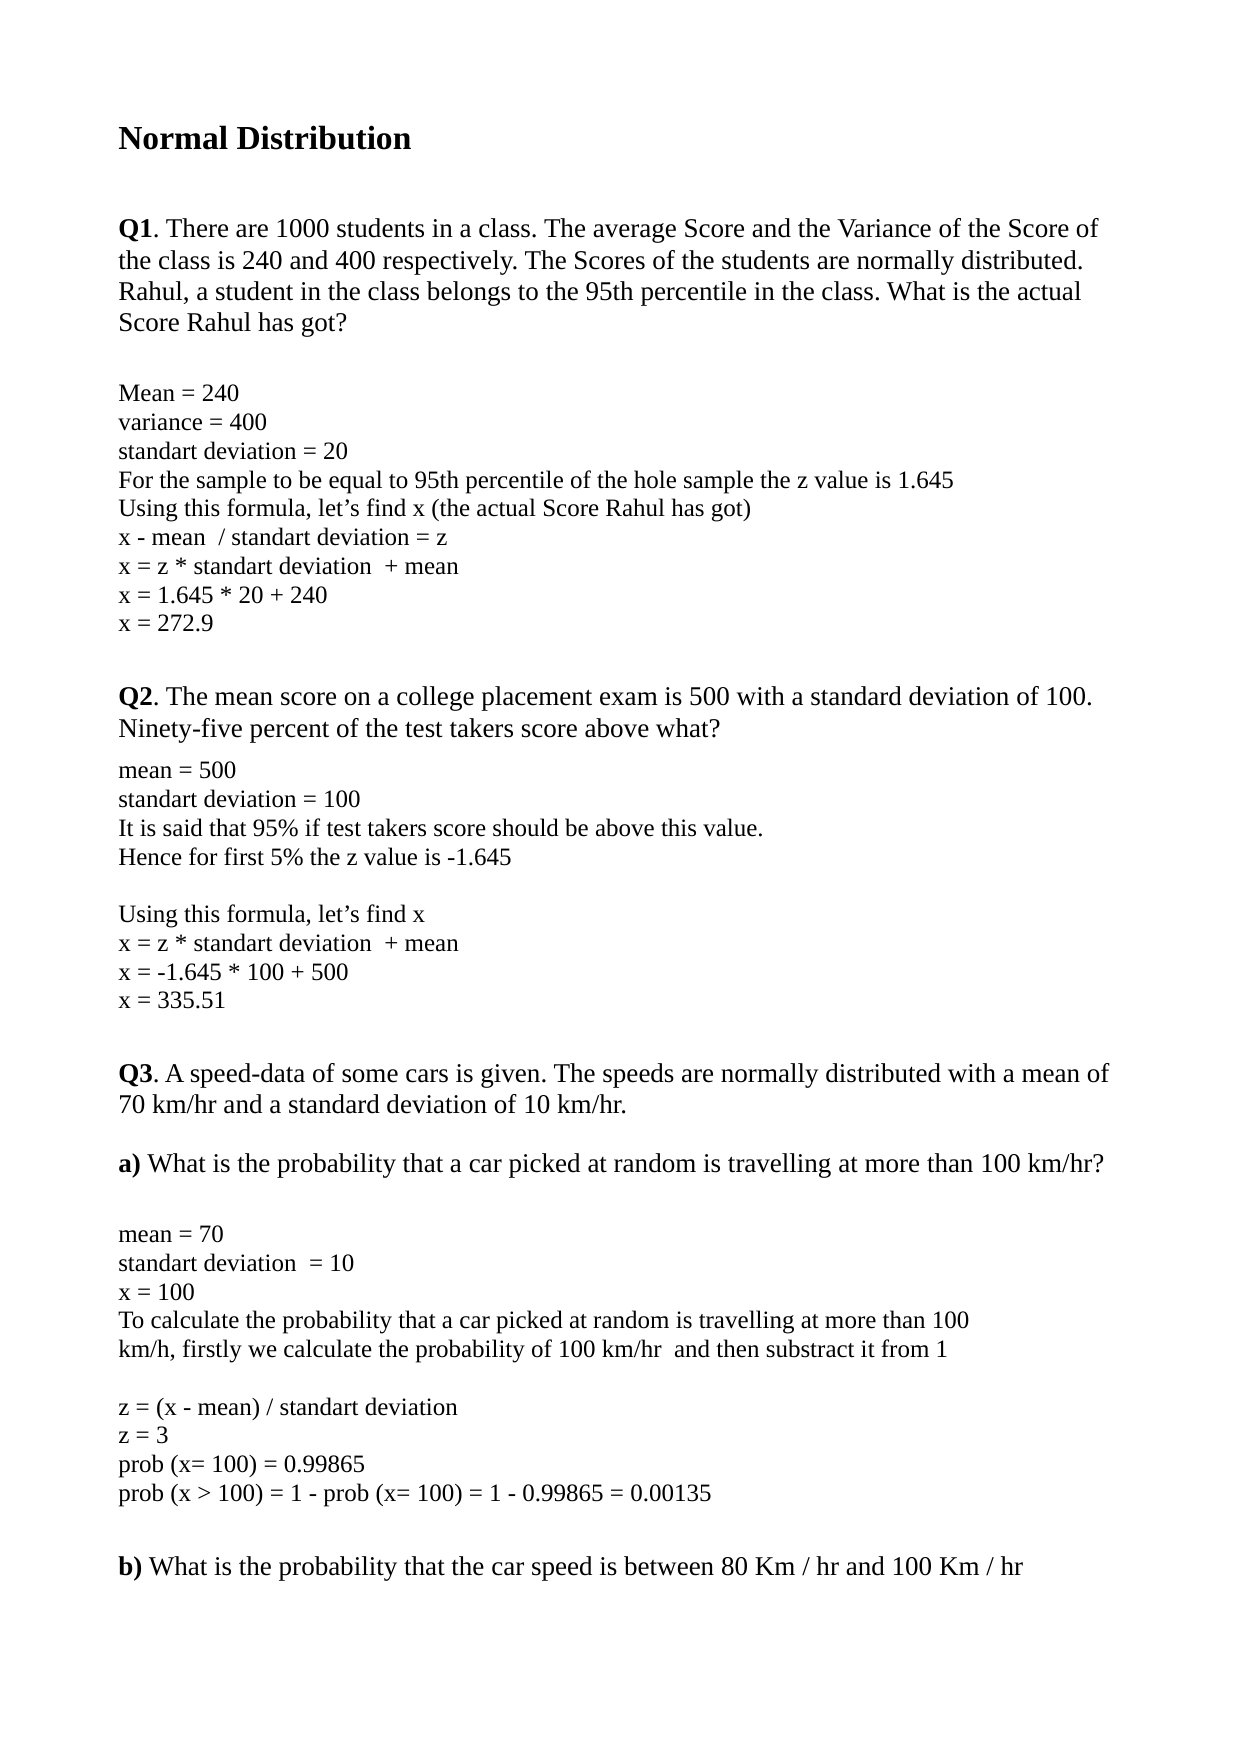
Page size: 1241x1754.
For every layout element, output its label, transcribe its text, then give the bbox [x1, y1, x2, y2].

text It is said that 95% if test takers score should be above this value. [118, 813, 1122, 842]
subtitle b) What is the probability that the car speed is between 80 Km / hr and 100 Km / hr [118, 1550, 1122, 1581]
text x = -1.645 * 100 + 500 [118, 957, 1122, 985]
text x - mean / standart deviation = z [118, 522, 1122, 551]
text prob (x > 100) = 1 - prob (x= 100) = 1 - 0.99865 = 0.00135 [118, 1478, 1122, 1507]
text For the sample to be equal to 95th percentile of the hole sample the z value is 1.645 [118, 465, 1122, 493]
text mean = 500 [118, 755, 1122, 784]
text To calculate the probability that a car picked at random is travelling at more than 100 [118, 1305, 1122, 1334]
text x = 1.645 * 20 + 240 [118, 580, 1122, 608]
text Using this formula, let’s find x [118, 899, 1122, 928]
text prob (x= 100) = 0.99865 [118, 1449, 1122, 1478]
text Mean = 240 [118, 378, 1122, 407]
text x = z * standart deviation + mean [118, 551, 1122, 580]
text z = 3 [118, 1420, 1122, 1449]
subtitle Q1. There are 1000 students in a class. The average Score and the Variance of the Score of the class is 240 and 400 respectively. The Scores of the students are normally distributed. Rahul, a student in the class belongs to the 95th percentile in the class. What is the actual Score Rahul has got? [118, 213, 1122, 337]
text mean = 70 [118, 1219, 1122, 1248]
text Hence for first 5% the z value is -1.645 [118, 842, 1122, 870]
text standart deviation = 20 [118, 436, 1122, 465]
text x = 335.51 [118, 985, 1122, 1014]
text standart deviation = 10 [118, 1248, 1122, 1277]
text z = (x - mean) / standart deviation [118, 1392, 1122, 1420]
subtitle Q2. The mean score on a college placement exam is 500 with a standard deviation of 100. Ninety-five percent of the test takers score above what? [118, 681, 1122, 743]
text standart deviation = 100 [118, 784, 1122, 813]
text x = z * standart deviation + mean [118, 928, 1122, 957]
text x = 100 [118, 1277, 1122, 1305]
subtitle Q3. A speed-data of some cars is given. The speeds are normally distributed with a mean of 70 km/hr and a standard deviation of 10 km/hr. [118, 1057, 1122, 1120]
text Using this formula, let’s find x (the actual Score Rahul has got) [118, 493, 1122, 522]
subtitle Normal Distribution [118, 118, 1122, 157]
text variance = 400 [118, 407, 1122, 436]
subtitle a) What is the probability that a car picked at random is travelling at more than 100 km/hr? [118, 1147, 1122, 1178]
text x = 272.9 [118, 608, 1122, 637]
text km/h, firstly we calculate the probability of 100 km/hr and then substract it from 1 [118, 1334, 1122, 1363]
